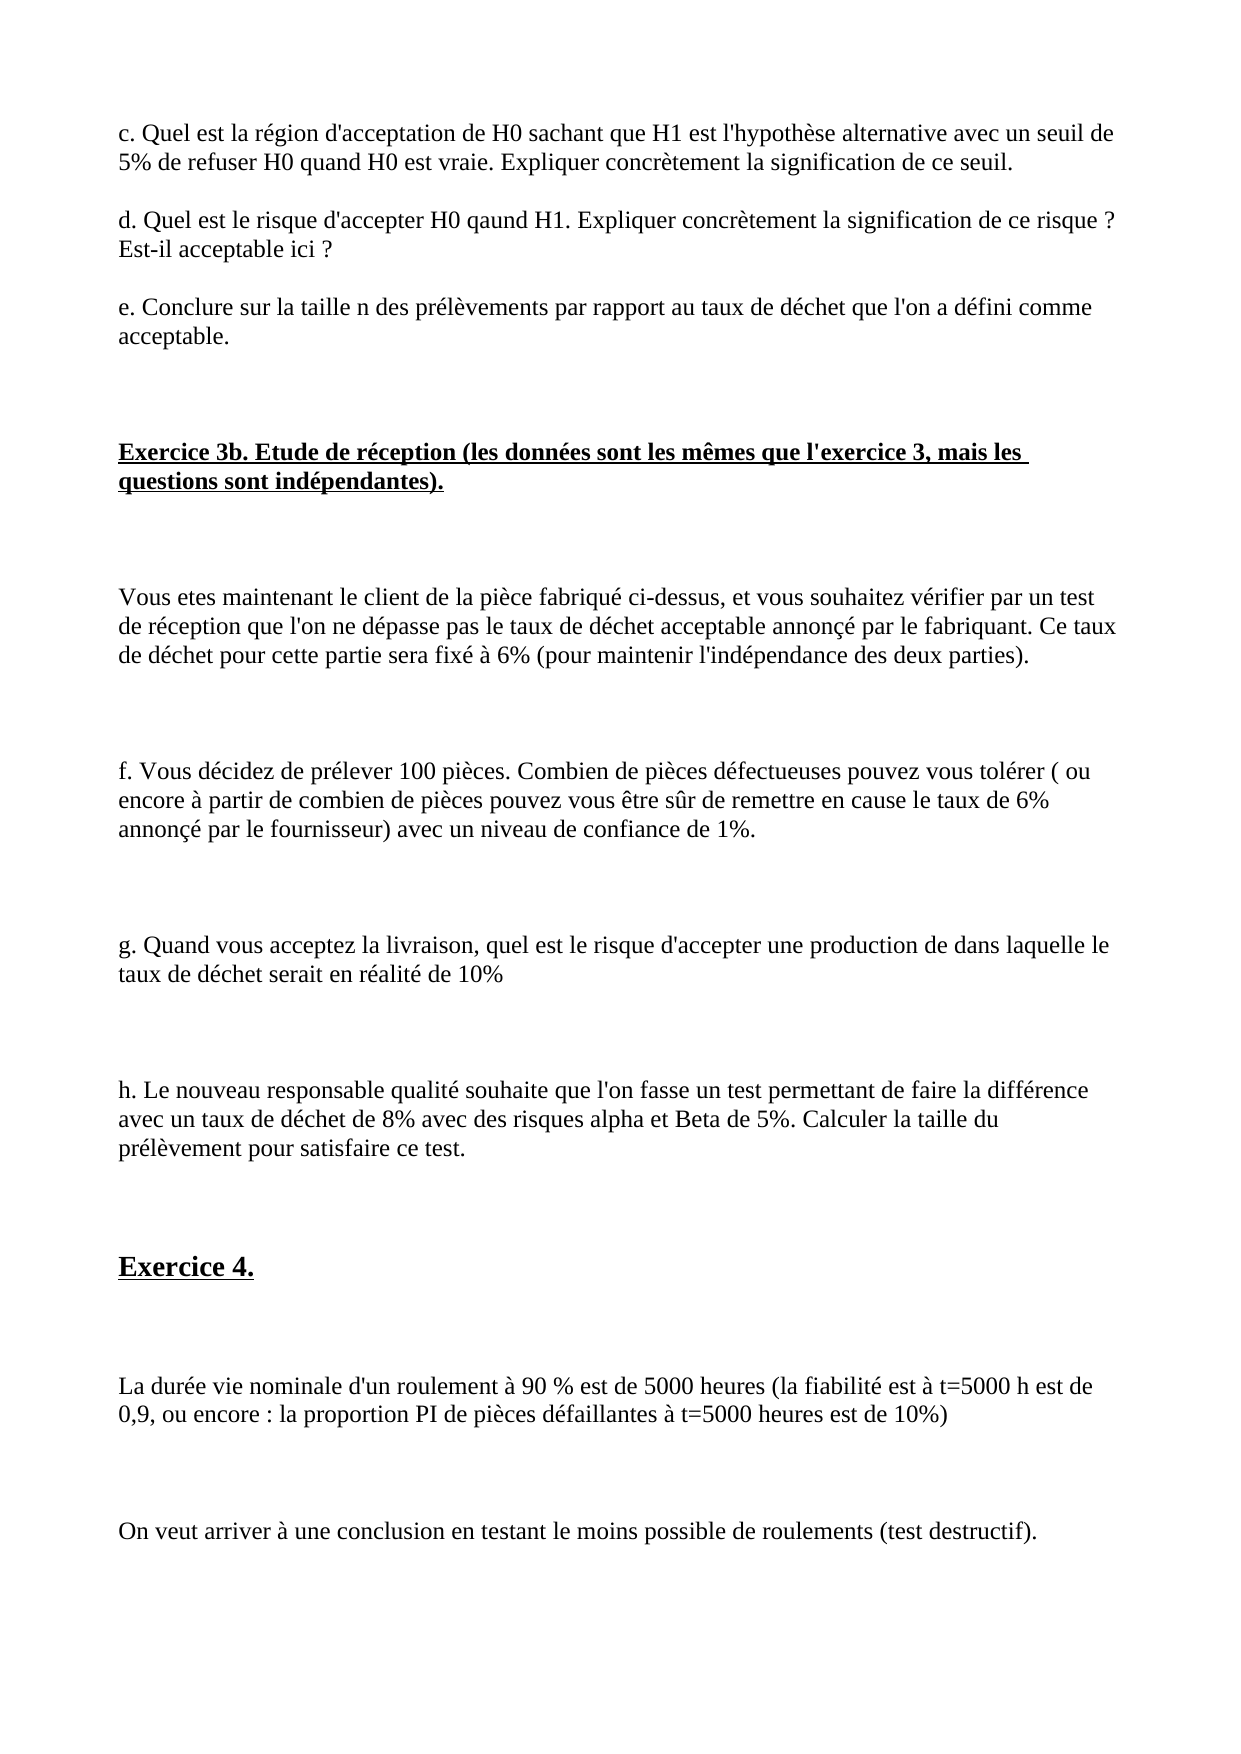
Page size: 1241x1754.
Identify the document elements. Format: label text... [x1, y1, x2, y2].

text g. Quand vous acceptez la livraison, quel est le risque d'accepter une production de dans laquelle le taux de déchet serait en réalité de 10% [118, 930, 1122, 988]
text d. Quel est le risque d'accepter H0 qaund H1. Expliquer concrètement la signification de ce risque ? Est-il acceptable ici ? [118, 205, 1122, 263]
text h. Le nouveau responsable qualité souhaite que l'on fasse un test permettant de faire la différence avec un taux de déchet de 8% avec des risques alpha et Beta de 5%. Calculer la taille du prélèvement pour satisfaire ce test. [118, 1076, 1122, 1162]
text f. Vous décidez de prélever 100 pièces. Combien de pièces défectueuses pouvez vous tolérer ( ou encore à partir de combien de pièces pouvez vous être sûr de remettre en cause le taux de 6% annonçé par le fournisseur) avec un niveau de confiance de 1%. [118, 756, 1122, 843]
text Vous etes maintenant le client de la pièce fabriqué ci-dessus, et vous souhaitez vérifier par un test de réception que l'on ne dépasse pas le taux de déchet acceptable annonçé par le fabriquant. Ce taux de déchet pour cette partie sera fixé à 6% (pour maintenir l'indépendance des deux parties). [118, 582, 1122, 669]
text e. Conclure sur la taille n des prélèvements par rapport au taux de déchet que l'on a défini comme acceptable. [118, 292, 1122, 349]
text La durée vie nominale d'un roulement à 90 % est de 5000 heures (la fiabilité est à t=5000 h est de 0,9, ou encore : la proportion PI de pièces défaillantes à t=5000 heures est de 10%) [118, 1371, 1122, 1428]
text On veut arriver à une conclusion en testant le moins possible de roulements (test destructif). [118, 1516, 1122, 1545]
text c. Quel est la région d'acceptation de H0 sachant que H1 est l'hypothèse alternative avec un seuil de 5% de refuser H0 quand H0 est vraie. Expliquer concrètement la signification de ce seuil. [118, 118, 1122, 176]
text Exercice 4. [118, 1249, 1122, 1283]
text Exercice 3b. Etude de réception (les données sont les mêmes que l'exercice 3, mais les questions sont indépendantes). [118, 437, 1122, 495]
